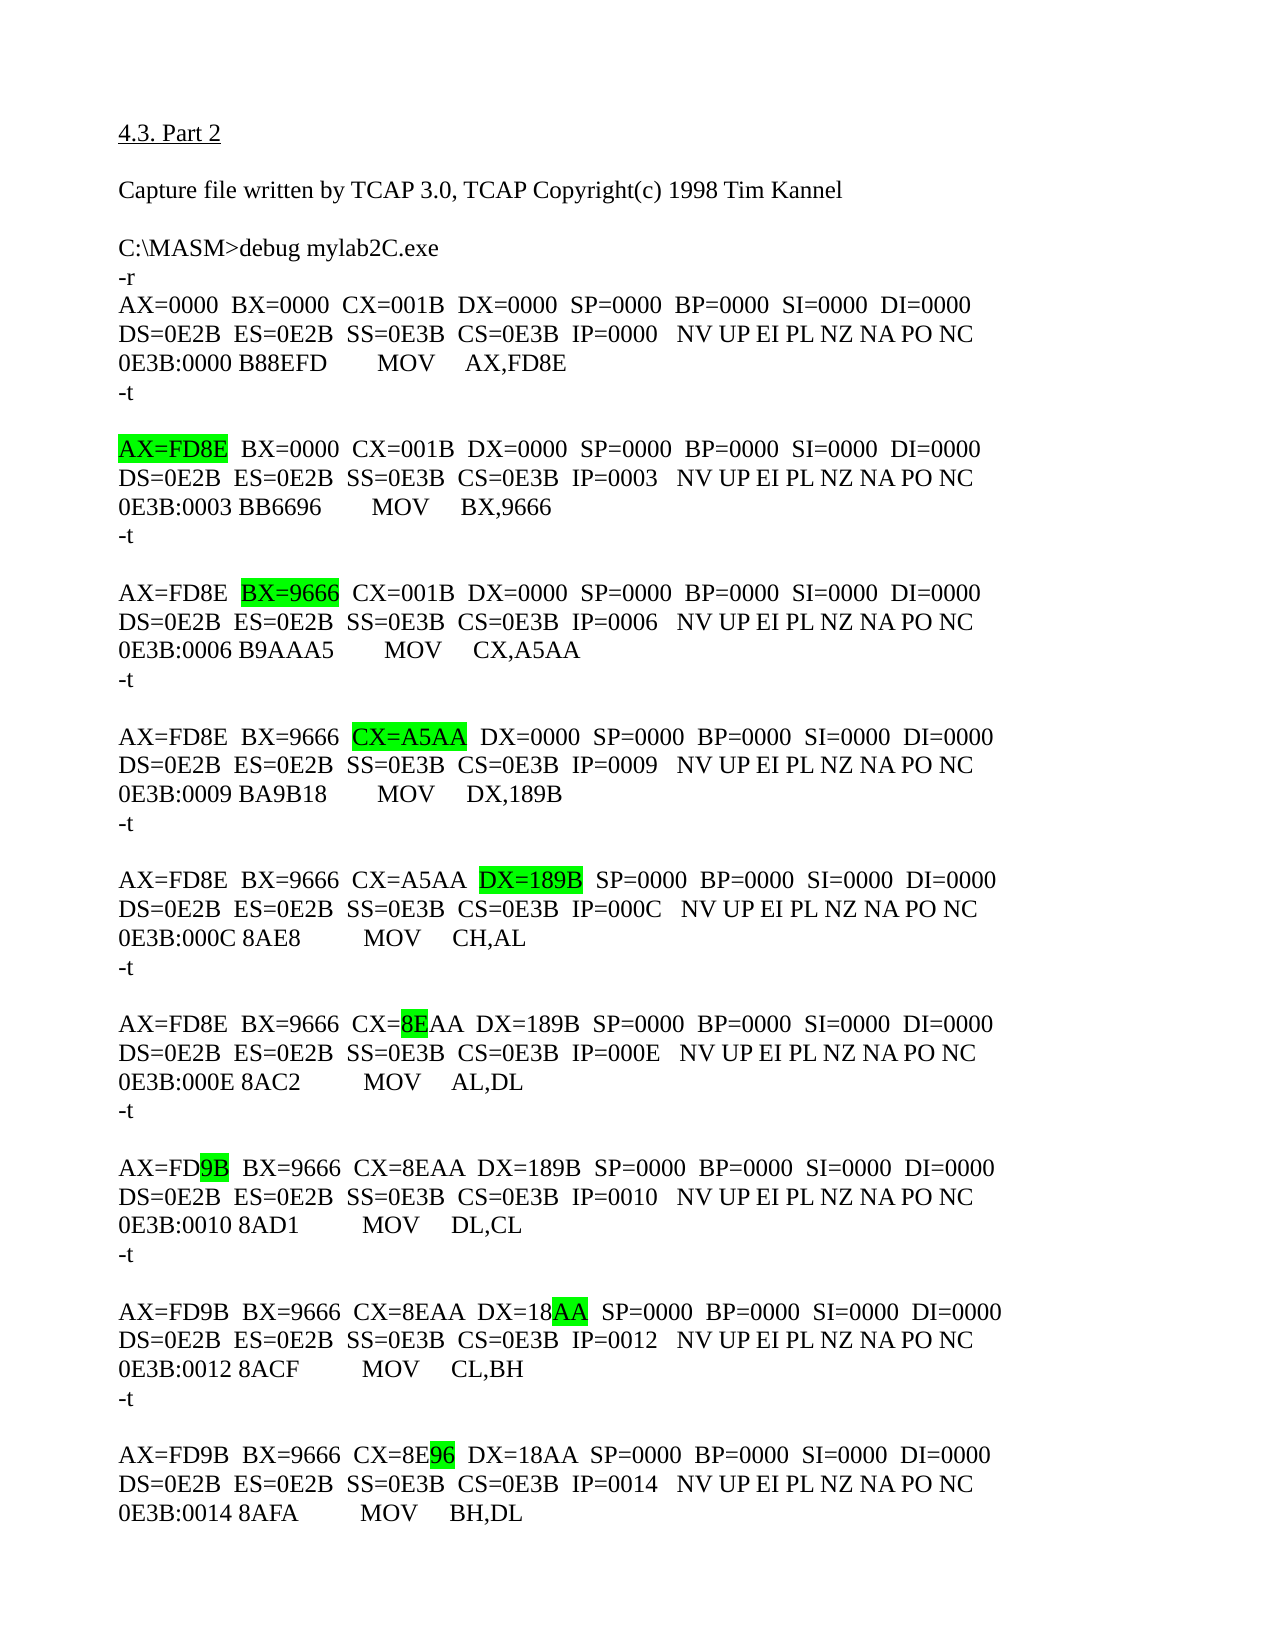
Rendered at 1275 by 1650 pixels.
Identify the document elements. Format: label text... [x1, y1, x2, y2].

text -r [118, 262, 1157, 291]
text -t [118, 1239, 1157, 1268]
text -t [118, 664, 1157, 693]
text 0E3B:0010 8AD1 MOV DL,CL [118, 1211, 1157, 1239]
text -t [118, 377, 1157, 406]
text -t [118, 1383, 1157, 1412]
text AX=FD8E BX=9666 CX=A5AA DX=189B SP=0000 BP=0000 SI=0000 DI=0000 [118, 866, 1157, 894]
text DS=0E2B ES=0E2B SS=0E3B CS=0E3B IP=000C NV UP EI PL NZ NA PO NC [118, 894, 1157, 923]
text 0E3B:0003 BB6696 MOV BX,9666 [118, 492, 1157, 521]
text AX=FD9B BX=9666 CX=8E96 DX=18AA SP=0000 BP=0000 SI=0000 DI=0000 [118, 1441, 1157, 1469]
text AX=FD8E BX=9666 CX=8EAA DX=189B SP=0000 BP=0000 SI=0000 DI=0000 [118, 1009, 1157, 1038]
text -t [118, 1096, 1157, 1124]
text DS=0E2B ES=0E2B SS=0E3B CS=0E3B IP=0000 NV UP EI PL NZ NA PO NC [118, 319, 1157, 348]
text 0E3B:0009 BA9B18 MOV DX,189B [118, 779, 1157, 808]
text DS=0E2B ES=0E2B SS=0E3B CS=0E3B IP=0014 NV UP EI PL NZ NA PO NC [118, 1469, 1157, 1498]
text DS=0E2B ES=0E2B SS=0E3B CS=0E3B IP=0012 NV UP EI PL NZ NA PO NC [118, 1326, 1157, 1354]
text Capture file written by TCAP 3.0, TCAP Copyright(c) 1998 Tim Kannel [118, 176, 1157, 204]
text DS=0E2B ES=0E2B SS=0E3B CS=0E3B IP=0003 NV UP EI PL NZ NA PO NC [118, 463, 1157, 492]
text DS=0E2B ES=0E2B SS=0E3B CS=0E3B IP=0006 NV UP EI PL NZ NA PO NC [118, 607, 1157, 636]
text AX=0000 BX=0000 CX=001B DX=0000 SP=0000 BP=0000 SI=0000 DI=0000 [118, 291, 1157, 319]
text C:\MASM>debug mylab2C.exe [118, 233, 1157, 262]
text -t [118, 521, 1157, 549]
text DS=0E2B ES=0E2B SS=0E3B CS=0E3B IP=0010 NV UP EI PL NZ NA PO NC [118, 1182, 1157, 1211]
text DS=0E2B ES=0E2B SS=0E3B CS=0E3B IP=000E NV UP EI PL NZ NA PO NC [118, 1038, 1157, 1067]
text AX=FD9B BX=9666 CX=8EAA DX=18AA SP=0000 BP=0000 SI=0000 DI=0000 [118, 1297, 1157, 1326]
text 0E3B:0000 B88EFD MOV AX,FD8E [118, 348, 1157, 377]
text AX=FD8E BX=9666 CX=A5AA DX=0000 SP=0000 BP=0000 SI=0000 DI=0000 [118, 722, 1157, 751]
text -t [118, 952, 1157, 981]
text AX=FD8E BX=0000 CX=001B DX=0000 SP=0000 BP=0000 SI=0000 DI=0000 [118, 434, 1157, 463]
text 0E3B:0006 B9AAA5 MOV CX,A5AA [118, 636, 1157, 664]
text 4.3. Part 2 [118, 118, 1157, 147]
text 0E3B:000C 8AE8 MOV CH,AL [118, 923, 1157, 952]
text 0E3B:000E 8AC2 MOV AL,DL [118, 1067, 1157, 1096]
text AX=FD9B BX=9666 CX=8EAA DX=189B SP=0000 BP=0000 SI=0000 DI=0000 [118, 1153, 1157, 1182]
text DS=0E2B ES=0E2B SS=0E3B CS=0E3B IP=0009 NV UP EI PL NZ NA PO NC [118, 751, 1157, 779]
text AX=FD8E BX=9666 CX=001B DX=0000 SP=0000 BP=0000 SI=0000 DI=0000 [118, 578, 1157, 607]
text 0E3B:0014 8AFA MOV BH,DL [118, 1498, 1157, 1527]
text -t [118, 808, 1157, 837]
text 0E3B:0012 8ACF MOV CL,BH [118, 1354, 1157, 1383]
